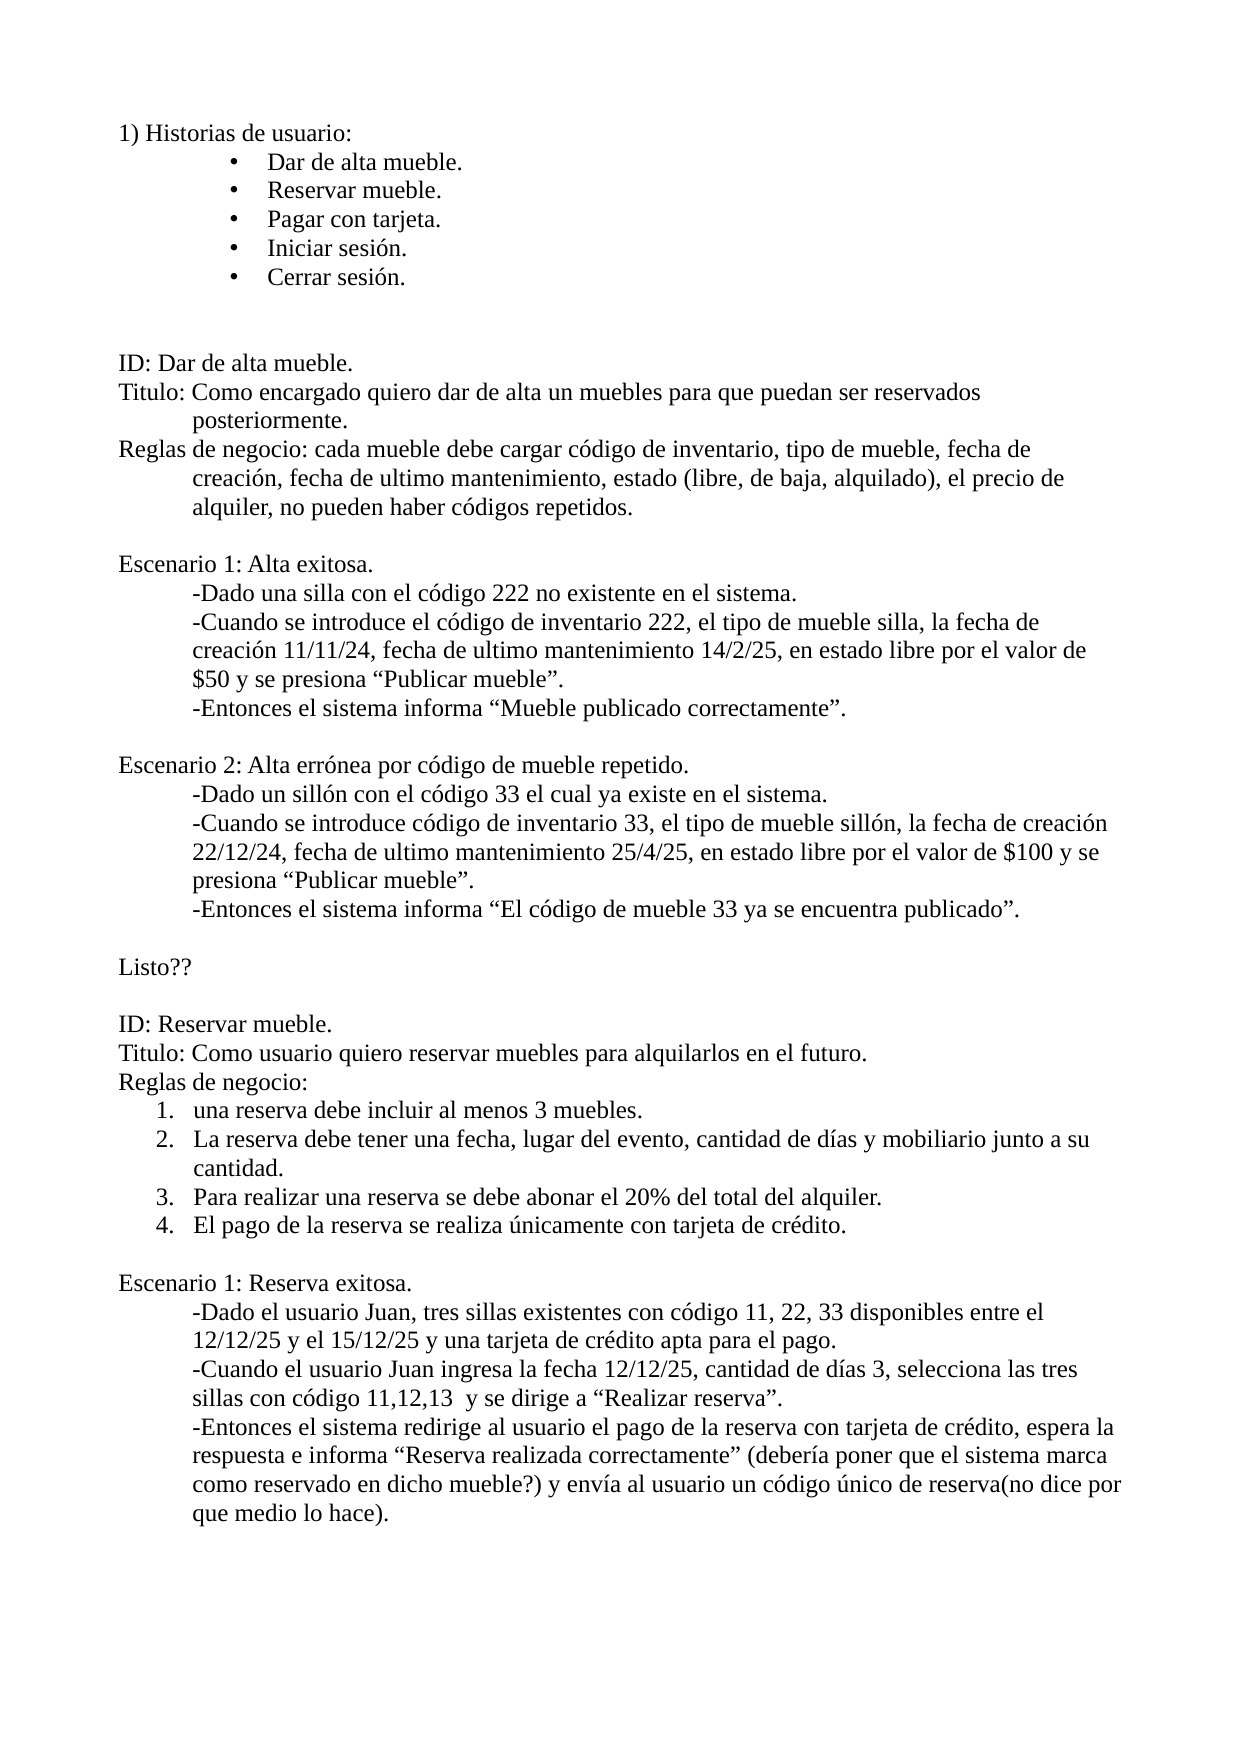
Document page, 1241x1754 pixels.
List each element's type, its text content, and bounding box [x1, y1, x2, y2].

list El pago de la reserva se realiza únicamente con tarjeta de crédito. [156, 1211, 1122, 1239]
text Escenario 1: Alta exitosa. [118, 549, 1122, 578]
list Dar de alta mueble. [229, 147, 1122, 176]
text -Cuando el usuario Juan ingresa la fecha 12/12/25, cantidad de días 3, selecciona las tres sillas con código 11,12,13 y se dirige a “Realizar reserva”. [118, 1354, 1122, 1412]
text -Cuando se introduce el código de inventario 222, el tipo de mueble silla, la fecha de creación 11/11/24, fecha de ultimo mantenimiento 14/2/25, en estado libre por el valor de $50 y se presiona “Publicar mueble”. [118, 607, 1122, 693]
text -Dado una silla con el código 222 no existente en el sistema. [118, 578, 1122, 607]
text 1) Historias de usuario: [118, 118, 1122, 147]
list Para realizar una reserva se debe abonar el 20% del total del alquiler. [156, 1182, 1122, 1211]
text -Dado el usuario Juan, tres sillas existentes con código 11, 22, 33 disponibles entre el 12/12/25 y el 15/12/25 y una tarjeta de crédito apta para el pago. [118, 1297, 1122, 1354]
list La reserva debe tener una fecha, lugar del evento, cantidad de días y mobiliario junto a su cantidad. [156, 1124, 1122, 1182]
list Reservar mueble. [229, 176, 1122, 204]
text Reglas de negocio: [118, 1067, 1122, 1096]
list Pagar con tarjeta. [229, 204, 1122, 233]
text ID: Reservar mueble. [118, 1009, 1122, 1038]
text -Entonces el sistema redirige al usuario el pago de la reserva con tarjeta de crédito, espera la respuesta e informa “Reserva realizada correctamente” (debería poner que el sistema marca [118, 1412, 1122, 1469]
text Escenario 2: Alta errónea por código de mueble repetido. [118, 751, 1122, 779]
text -Cuando se introduce código de inventario 33, el tipo de mueble sillón, la fecha de creación 22/12/24, fecha de ultimo mantenimiento 25/4/25, en estado libre por el valor de $100 y se presiona “Publicar mueble”. [118, 808, 1122, 894]
text Listo?? [118, 952, 1122, 981]
text -Dado un sillón con el código 33 el cual ya existe en el sistema. [118, 779, 1122, 808]
text Titulo: Como usuario quiero reservar muebles para alquilarlos en el futuro. [118, 1038, 1122, 1067]
text Reglas de negocio: cada mueble debe cargar código de inventario, tipo de mueble, fecha de creación, fecha de ultimo mantenimiento, estado (libre, de baja, alquilado), el precio de alquiler, no pueden haber códigos repetidos. [118, 434, 1122, 521]
text -Entonces el sistema informa “Mueble publicado correctamente”. [118, 693, 1122, 722]
list Iniciar sesión. [229, 233, 1122, 262]
text -Entonces el sistema informa “El código de mueble 33 ya se encuentra publicado”. [118, 894, 1122, 923]
text como reservado en dicho mueble?) y envía al usuario un código único de reserva(no dice por que medio lo hace). [118, 1469, 1122, 1527]
text Titulo: Como encargado quiero dar de alta un muebles para que puedan ser reservados posteriormente. [118, 377, 1122, 434]
list una reserva debe incluir al menos 3 muebles. [156, 1096, 1122, 1124]
list Cerrar sesión. [229, 262, 1122, 291]
text Escenario 1: Reserva exitosa. [118, 1268, 1122, 1297]
text ID: Dar de alta mueble. [118, 348, 1122, 377]
